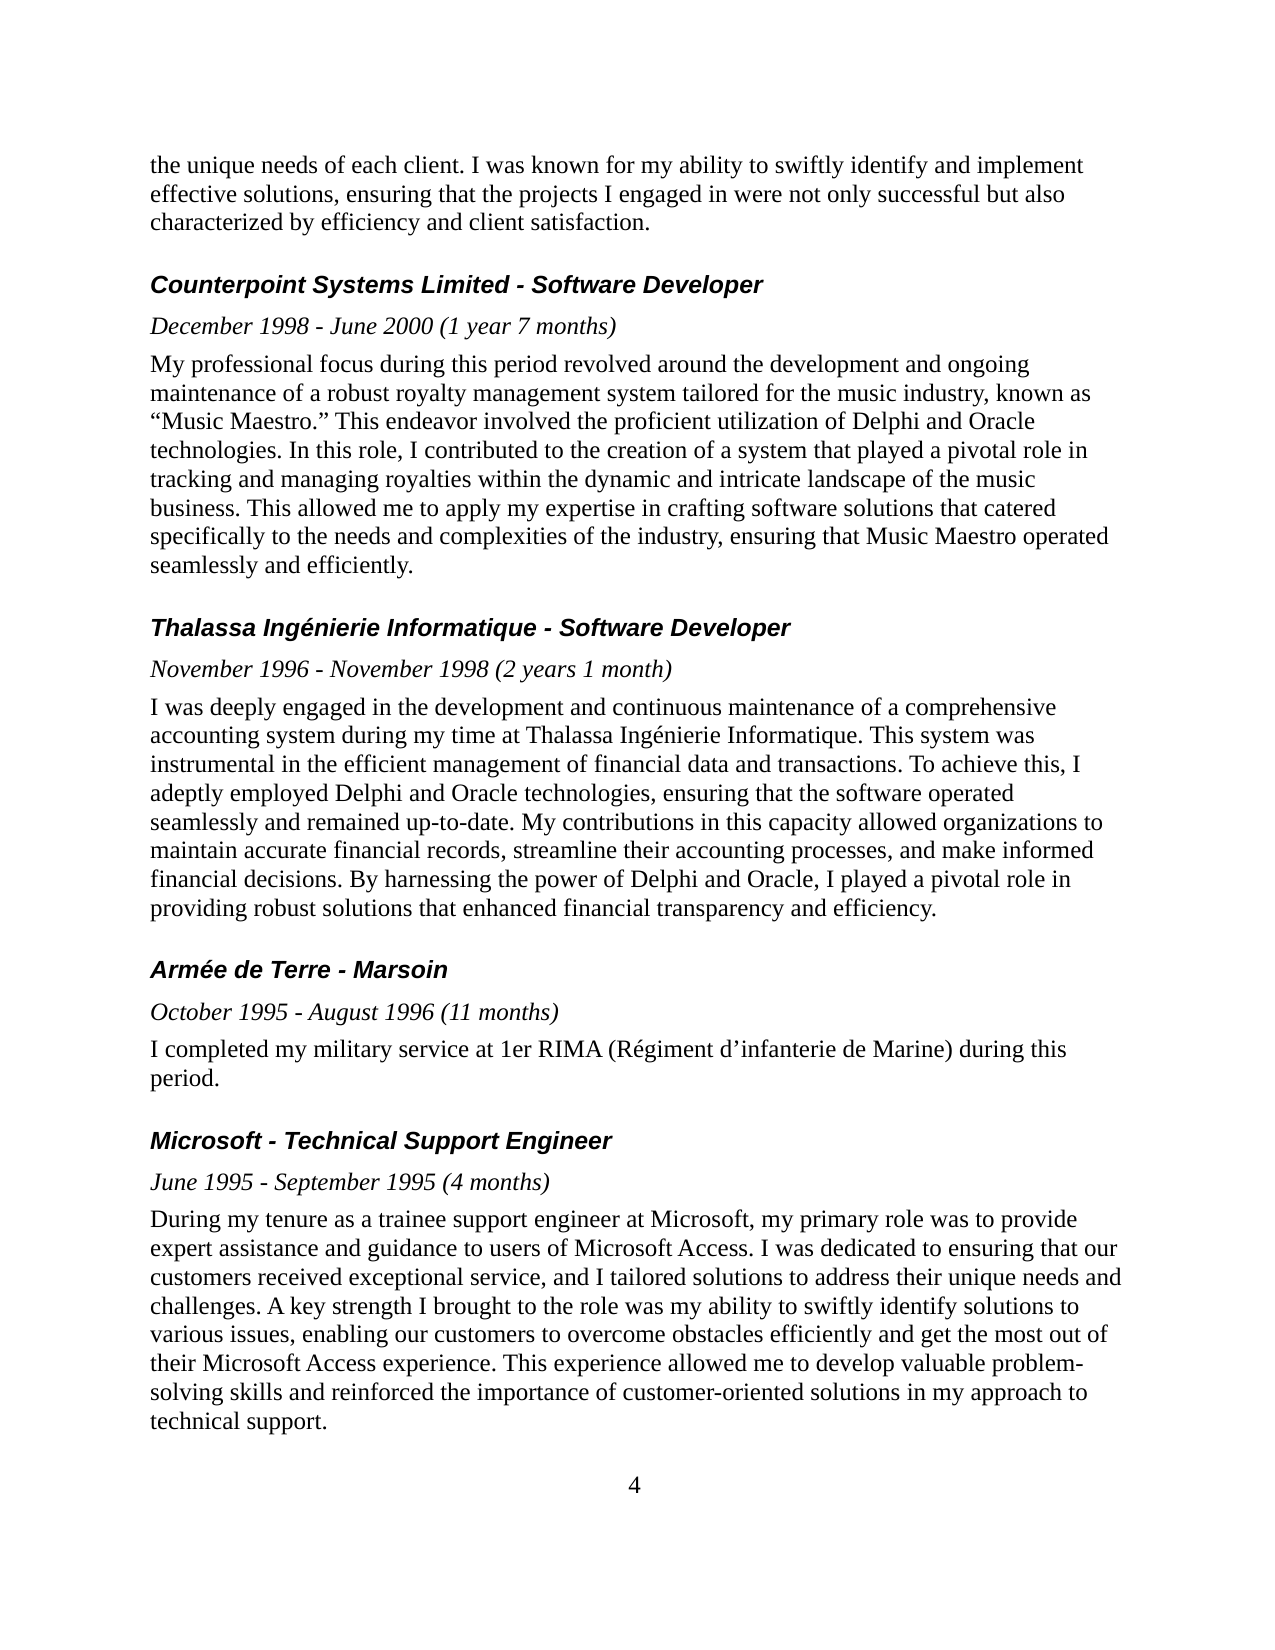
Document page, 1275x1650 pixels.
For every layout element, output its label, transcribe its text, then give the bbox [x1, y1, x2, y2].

subtitle Thalassa Ingénierie Informatique - Software Developer [150, 613, 1125, 641]
text June 1995 - September 1995 (4 months) [150, 1167, 1125, 1196]
subtitle Armée de Terre - Marsoin [150, 956, 1125, 984]
text My professional focus during this period revolved around the development and ongoing maintenance of a robust royalty management system tailored for the music industry, known as “Music Maestro.” This endeavor involved the proficient utilization of Delphi and Oracle technologies. In this role, I contributed to the creation of a system that played a pivotal role in tracking and managing royalties within the dynamic and intricate landscape of the music business. This allowed me to apply my expertise in crafting software solutions that catered specifically to the needs and complexities of the industry, ensuring that Music Maestro operated seamlessly and efficiently. [150, 349, 1125, 579]
subtitle Counterpoint Systems Limited - Software Developer [150, 270, 1125, 299]
text October 1995 - August 1996 (11 months) [150, 997, 1125, 1025]
text I was deeply engaged in the development and continuous maintenance of a comprehensive accounting system during my time at Thalassa Ingénierie Informatique. This system was instrumental in the efficient management of financial data and transactions. To achieve this, I adeptly employed Delphi and Oracle technologies, ensuring that the software operated seamlessly and remained up-to-date. My contributions in this capacity allowed organizations to maintain accurate financial records, streamline their accounting processes, and make informed financial decisions. By harnessing the power of Delphi and Oracle, I played a pivotal role in providing robust solutions that enhanced financial transparency and efficiency. [150, 692, 1125, 922]
text November 1996 - November 1998 (2 years 1 month) [150, 654, 1125, 683]
text the unique needs of each client. I was known for my ability to swiftly identify and implement effective solutions, ensuring that the projects I engaged in were not only successful but also characterized by efficiency and client satisfaction. [150, 150, 1125, 236]
text I completed my military service at 1er RIMA (Régiment d’infanterie de Marine) during this period. [150, 1034, 1125, 1092]
subtitle Microsoft - Technical Support Engineer [150, 1126, 1125, 1154]
text During my tenure as a trainee support engineer at Microsoft, my primary role was to provide expert assistance and guidance to users of Microsoft Access. I was dedicated to ensuring that our customers received exceptional service, and I tailored solutions to address their unique needs and challenges. A key strength I brought to the role was my ability to swiftly identify solutions to various issues, enabling our customers to overcome obstacles efficiently and get the most out of their Microsoft Access experience. This experience allowed me to develop valuable problem-solving skills and reinforced the importance of customer-oriented solutions in my approach to technical support. [150, 1204, 1125, 1434]
text December 1998 - June 2000 (1 year 7 months) [150, 311, 1125, 340]
